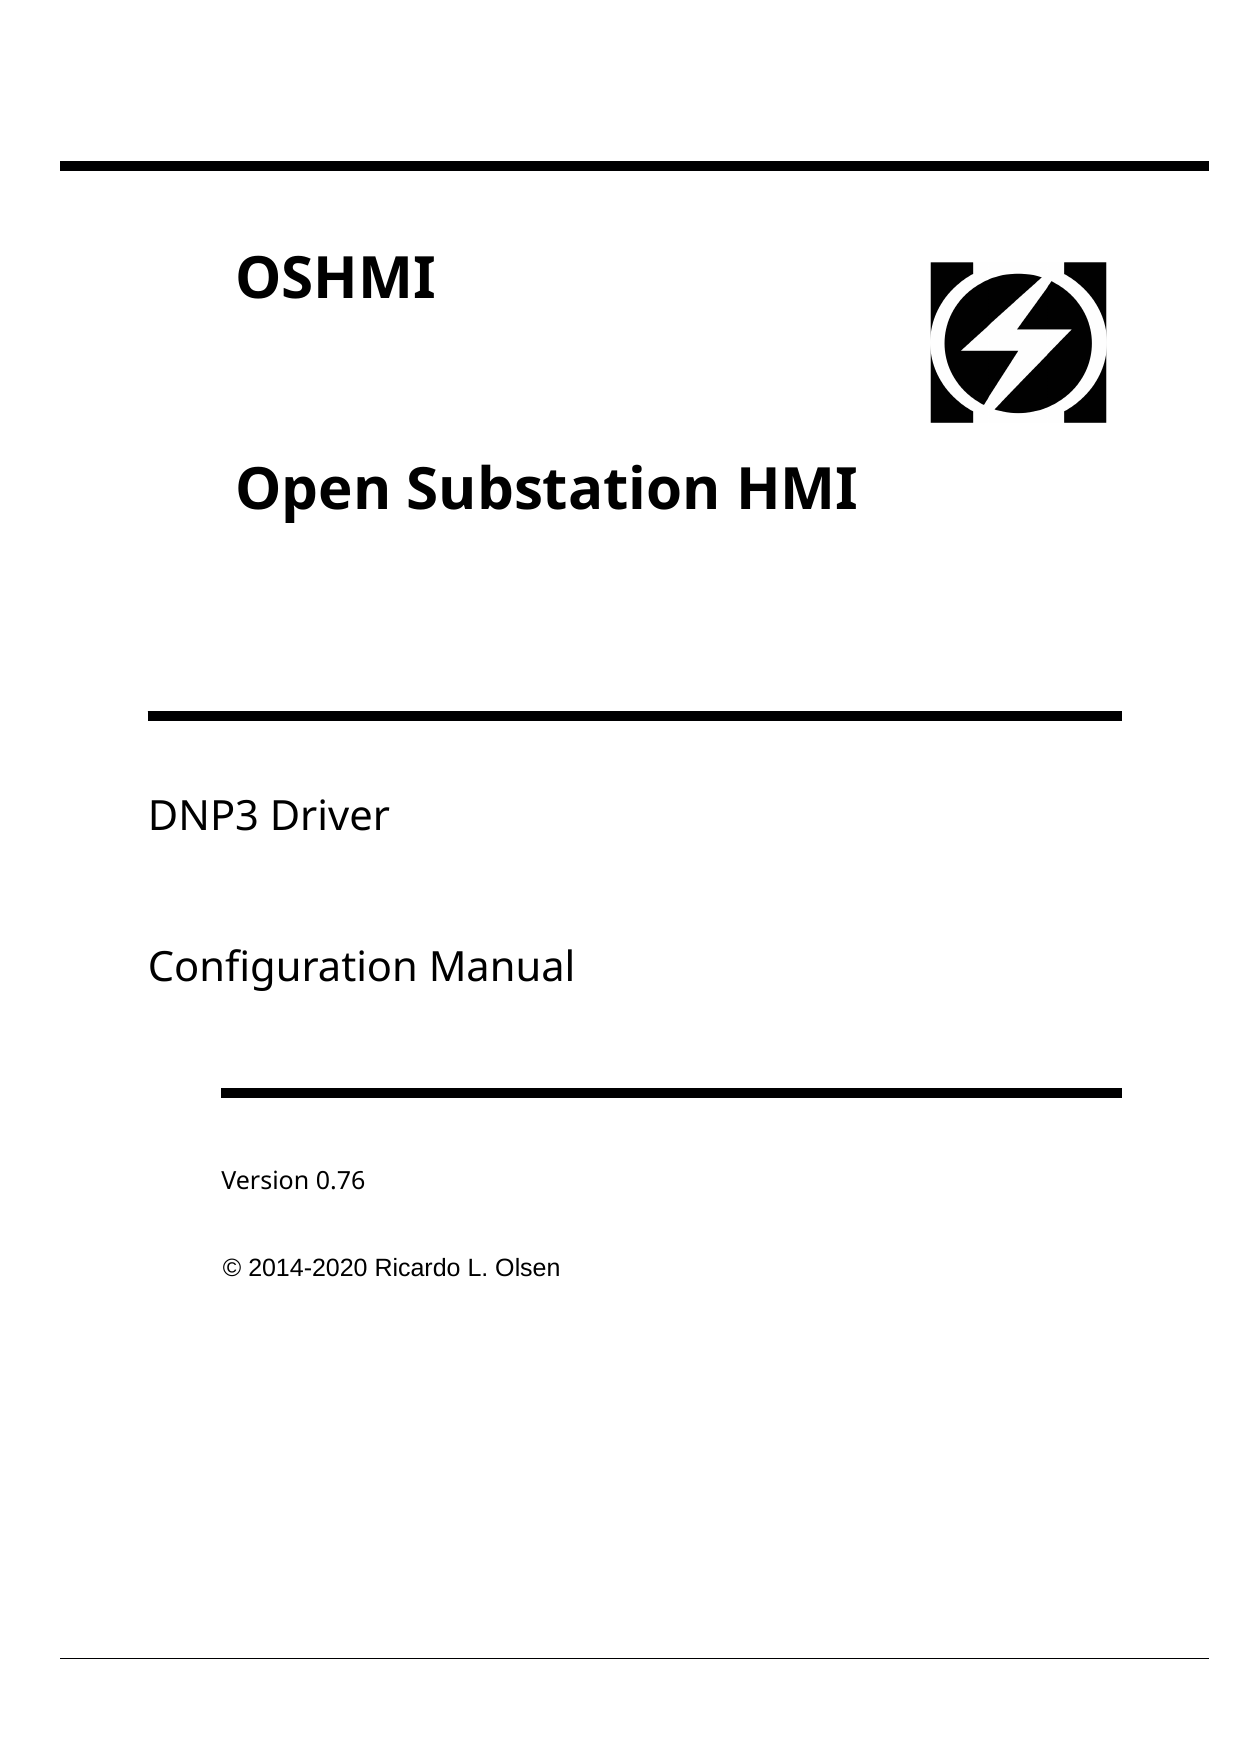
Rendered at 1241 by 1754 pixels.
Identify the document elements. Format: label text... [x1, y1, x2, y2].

text Configuration Manual [148, 862, 1122, 993]
picture [930, 262, 1107, 423]
text Version 0.76 [221, 1098, 1122, 1197]
text © 2014-2020 Ricardo L. Olsen [223, 1253, 1122, 1282]
text OSHMI Open Substation HMI [60, 171, 1209, 527]
text DNP3 Driver [148, 721, 1122, 842]
